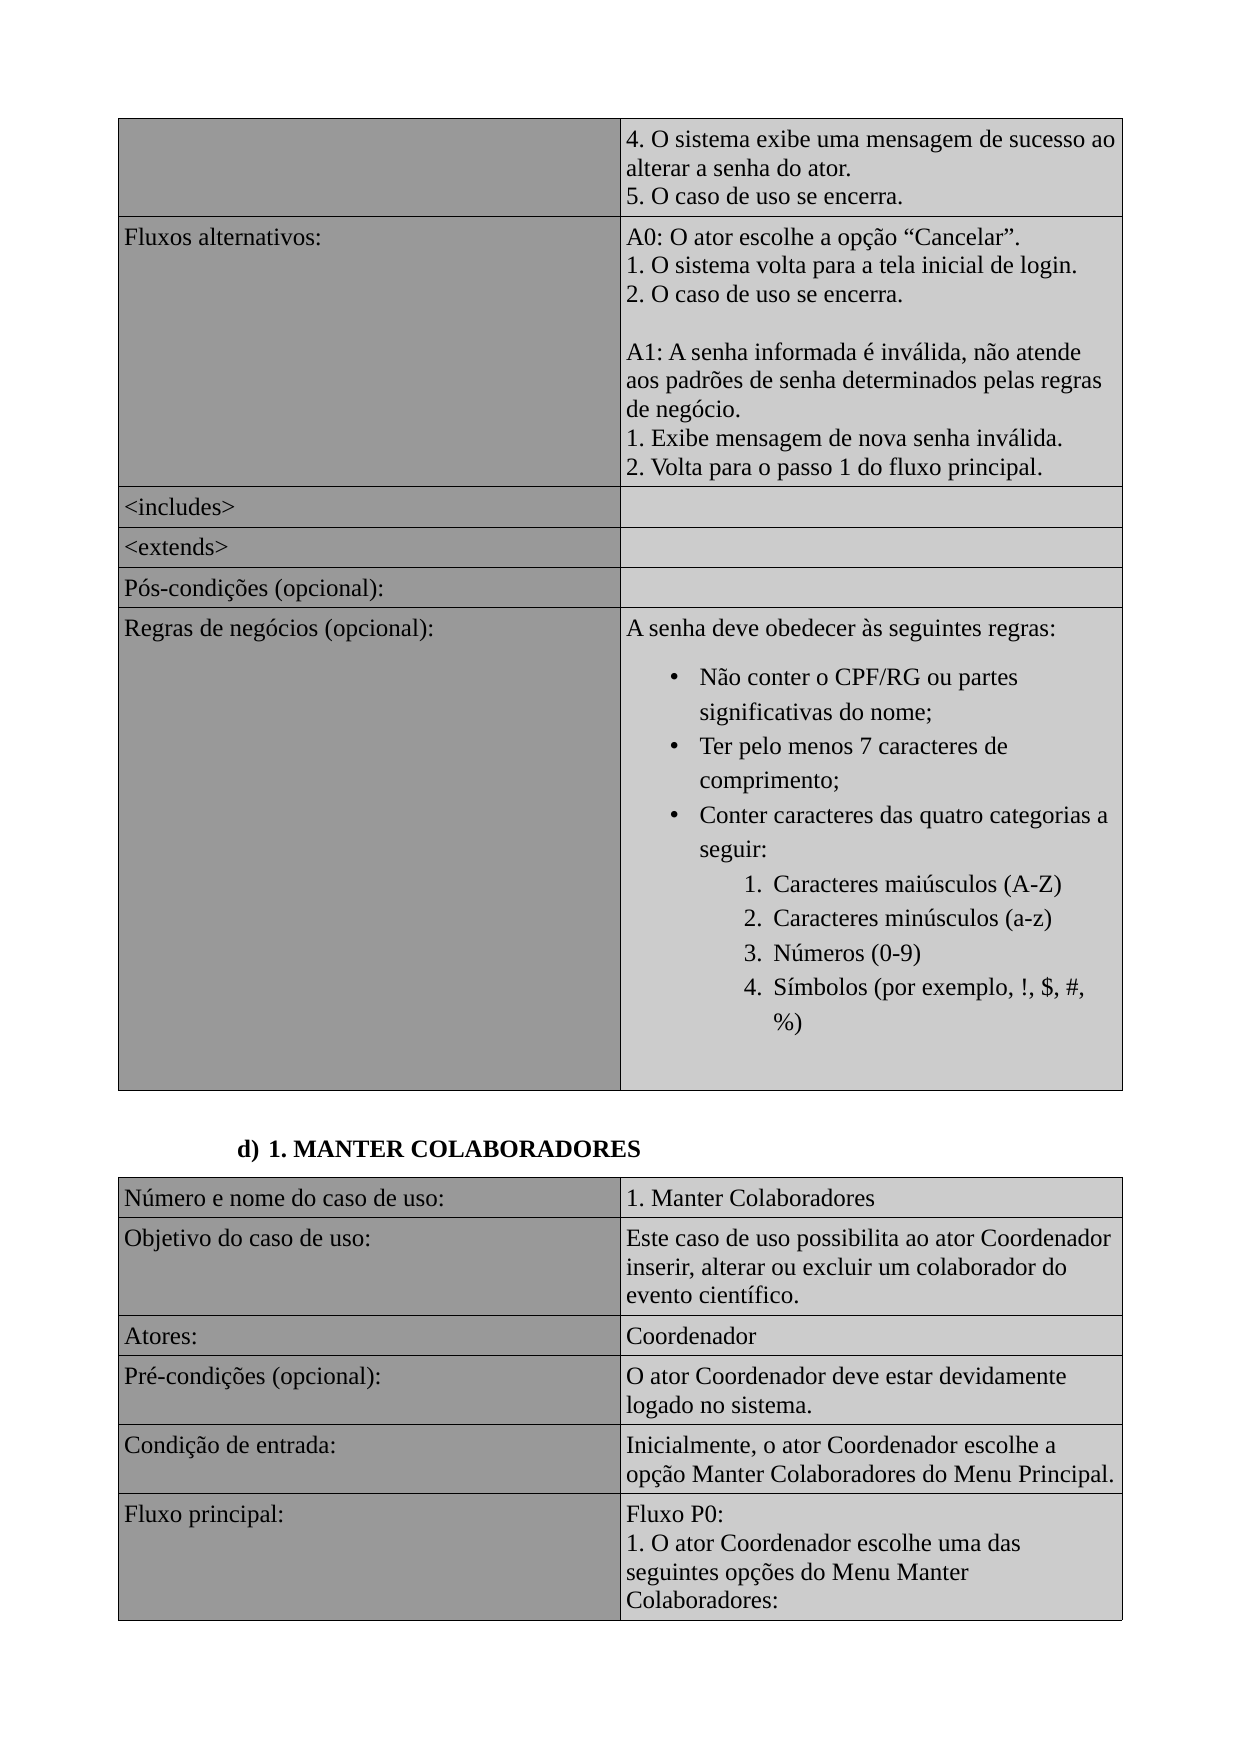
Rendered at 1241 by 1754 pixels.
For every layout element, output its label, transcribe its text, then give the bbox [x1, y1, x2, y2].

table_cell A0: O ator escolhe a opção “Cancelar”. 1. O sistema volta para a tela inicial de login. 2. O caso de uso se encerra. A1: A senha informada é inválida, não atende aos padrões de senha determinados pelas regras de negócio. 1. Exibe mensagem de nova senha inválida. 2. Volta para o passo 1 do fluxo principal. [621, 217, 1122, 486]
table_cell [621, 528, 1122, 567]
table_cell [621, 568, 1122, 607]
table_cell Coordenador [621, 1316, 1122, 1355]
table_cell Fluxo P0: 1. O ator Coordenador escolhe uma das seguintes opções do Menu Manter Colaboradores: [621, 1494, 1122, 1620]
table_cell <extends> [119, 528, 620, 567]
table_cell O ator Coordenador deve estar devidamente logado no sistema. [621, 1356, 1122, 1424]
table_cell Pós-condições (opcional): [119, 568, 620, 607]
table_cell 4. O sistema exibe uma mensagem de sucesso ao alterar a senha do ator. 5. O caso de uso se encerra. [621, 119, 1122, 216]
table_cell Regras de negócios (opcional): [119, 608, 620, 1090]
table_cell <includes> [119, 487, 620, 527]
table_cell [119, 119, 620, 216]
table_header 1. Manter Colaboradores [621, 1178, 1122, 1217]
table_cell Inicialmente, o ator Coordenador escolhe a opção Manter Colaboradores do Menu Principal. [621, 1425, 1122, 1493]
table_cell Fluxos alternativos: [119, 217, 620, 486]
list 1. MANTER COLABORADORES [231, 1134, 1122, 1162]
table_header Número e nome do caso de uso: [119, 1178, 620, 1217]
table_cell [621, 487, 1122, 527]
table_cell Atores: [119, 1316, 620, 1355]
table_cell A senha deve obedecer às seguintes regras: Não conter o CPF/RG ou partes significativas do nome; Ter pelo menos 7 caracteres de comprimento; Conter caracteres das quatro categorias a seguir: Caracteres maiúsculos (A-Z) Caracteres minúsculos (a-z) Números (0-9) Símbolos (por exemplo, !, $, #, %) [621, 608, 1122, 1090]
table_cell Pré-condições (opcional): [119, 1356, 620, 1424]
table_cell Objetivo do caso de uso: [119, 1218, 620, 1315]
table_cell Fluxo principal: [119, 1494, 620, 1620]
table_cell Este caso de uso possibilita ao ator Coordenador inserir, alterar ou excluir um colaborador do evento científico. [621, 1218, 1122, 1315]
table_cell Condição de entrada: [119, 1425, 620, 1493]
